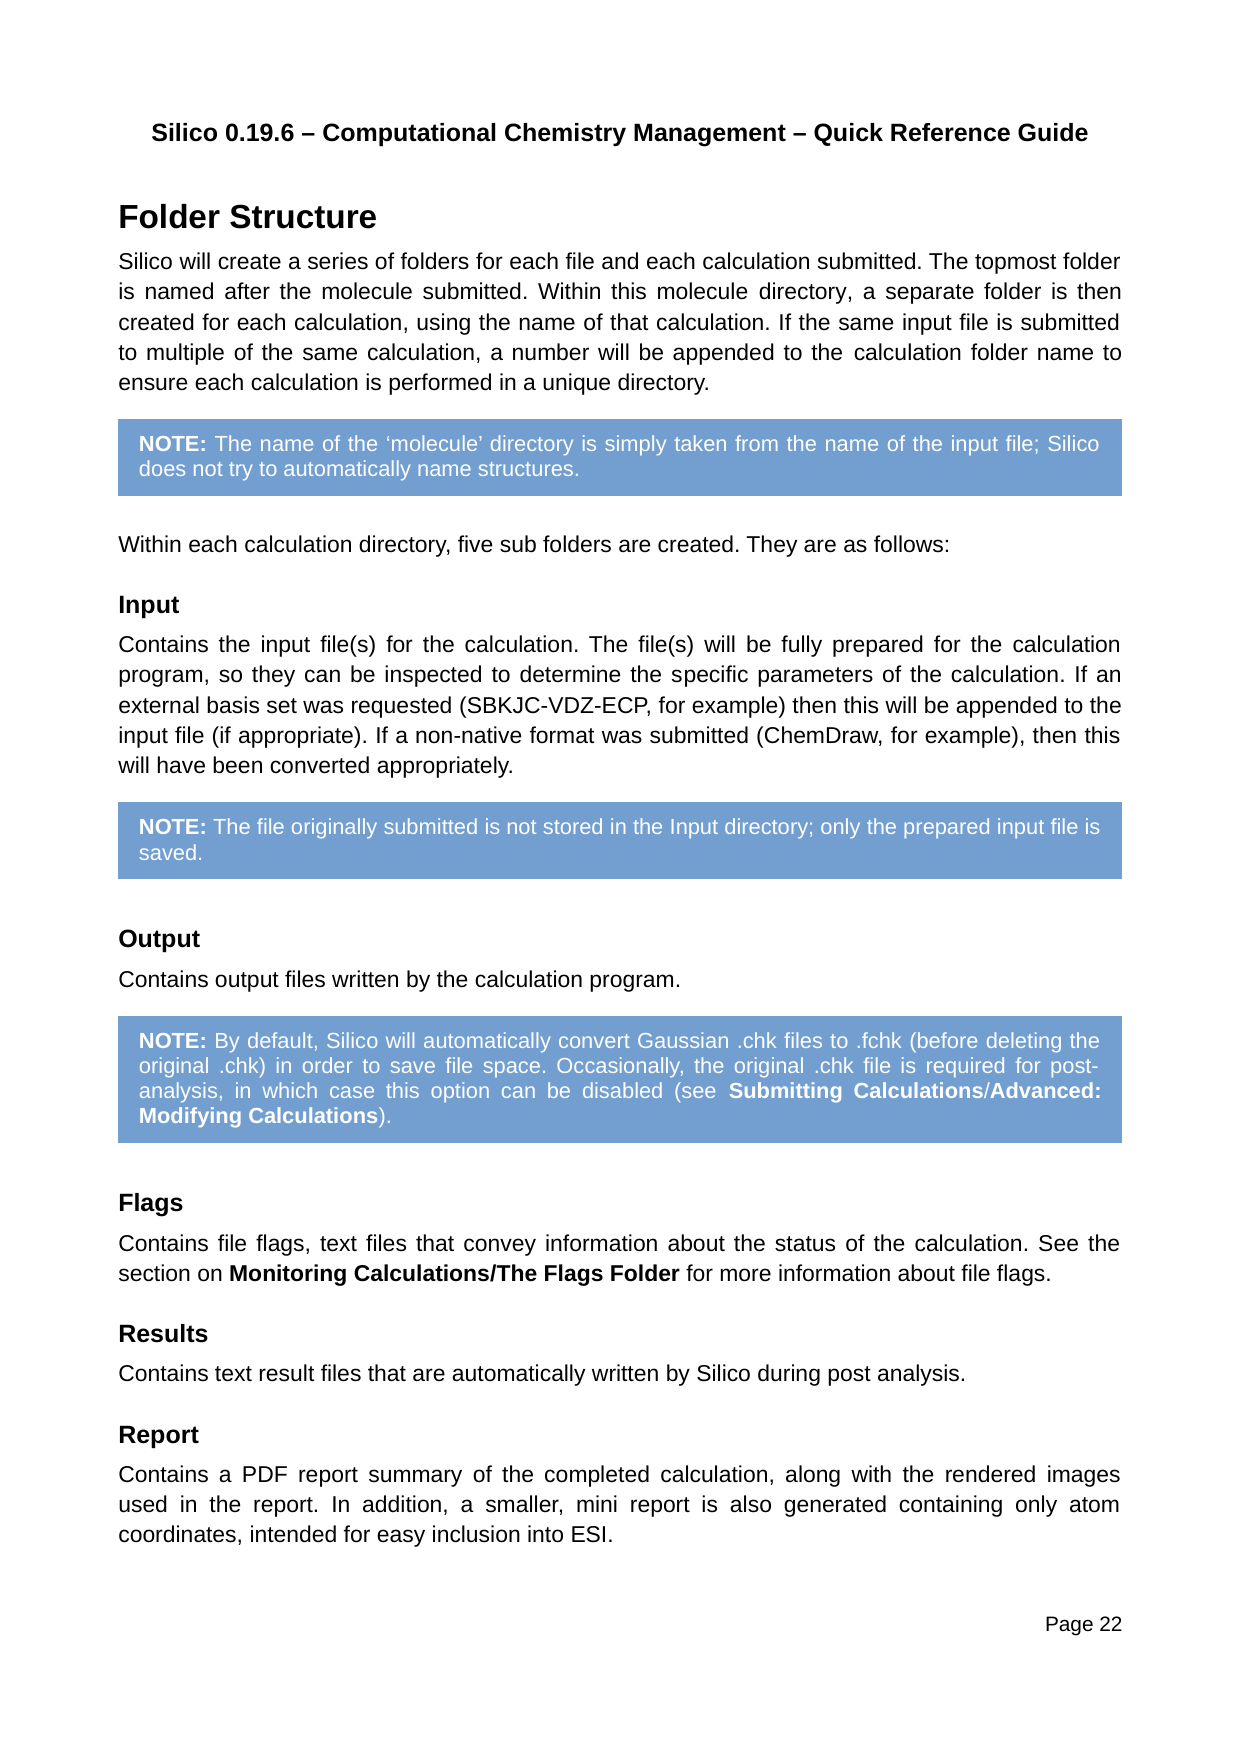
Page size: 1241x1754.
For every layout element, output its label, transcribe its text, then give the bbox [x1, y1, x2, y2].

text [118, 414, 1122, 419]
text Silico will create a series of folders for each file and each calculation submitted. The topmost folder is named after the molecule submitted. Within this molecule directory, a separate folder is then created for each calculation, using the name of that calculation. If the same input file is submitted to multiple of the same calculation, a number will be appended to the calculation folder name to ensure each calculation is performed in a unique directory. [118, 248, 1122, 395]
text Contains the input file(s) for the calculation. The file(s) will be fully prepared for the calculation program, so they can be inspected to determine the specific parameters of the calculation. If an external basis set was requested (SBKJC-VDZ-ECP, for example) then this will be appended to the input file (if appropriate). If a non-native format was submitted (ChemDraw, for example), then this will have been converted appropriately. [118, 631, 1122, 778]
text Contains text result files that are automatically written by Silico during post analysis. [118, 1360, 1122, 1387]
text Contains file flags, text files that convey information about the status of the calculation. See the section on Monitoring Calculations/The Flags Folder for more information about file flags. [118, 1229, 1122, 1286]
subtitle Flags [118, 1143, 1122, 1217]
text NOTE: The name of the ‘molecule’ directory is simply taken from the name of the input file; Silico does not try to automatically name structures. [139, 431, 1101, 482]
subtitle Results [118, 1319, 1122, 1348]
text Contains output files written by the calculation program. [118, 966, 1122, 992]
text Within each calculation directory, five sub folders are created. They are as follows: [118, 496, 1122, 557]
subtitle Folder Structure [118, 197, 1122, 236]
subtitle Report [118, 1420, 1122, 1448]
text Contains a PDF report summary of the completed calculation, along with the rendered images used in the report. In addition, a smaller, mini report is also generated containing only atom coordinates, intended for easy inclusion into ESI. [118, 1461, 1122, 1548]
subtitle Input [118, 590, 1122, 619]
text NOTE: By default, Silico will automatically convert Gaussian .chk files to .fchk (before deleting the original .chk) in order to save file space. Occasionally, the original .chk file is required for post-analysis, in which case this option can be disabled (see Submitting Calculations/Advanced: Modifying Calculations). [139, 1028, 1101, 1128]
subtitle Output [118, 879, 1122, 953]
text NOTE: The file originally submitted is not stored in the Input directory; only the prepared input file is saved. [139, 814, 1101, 864]
